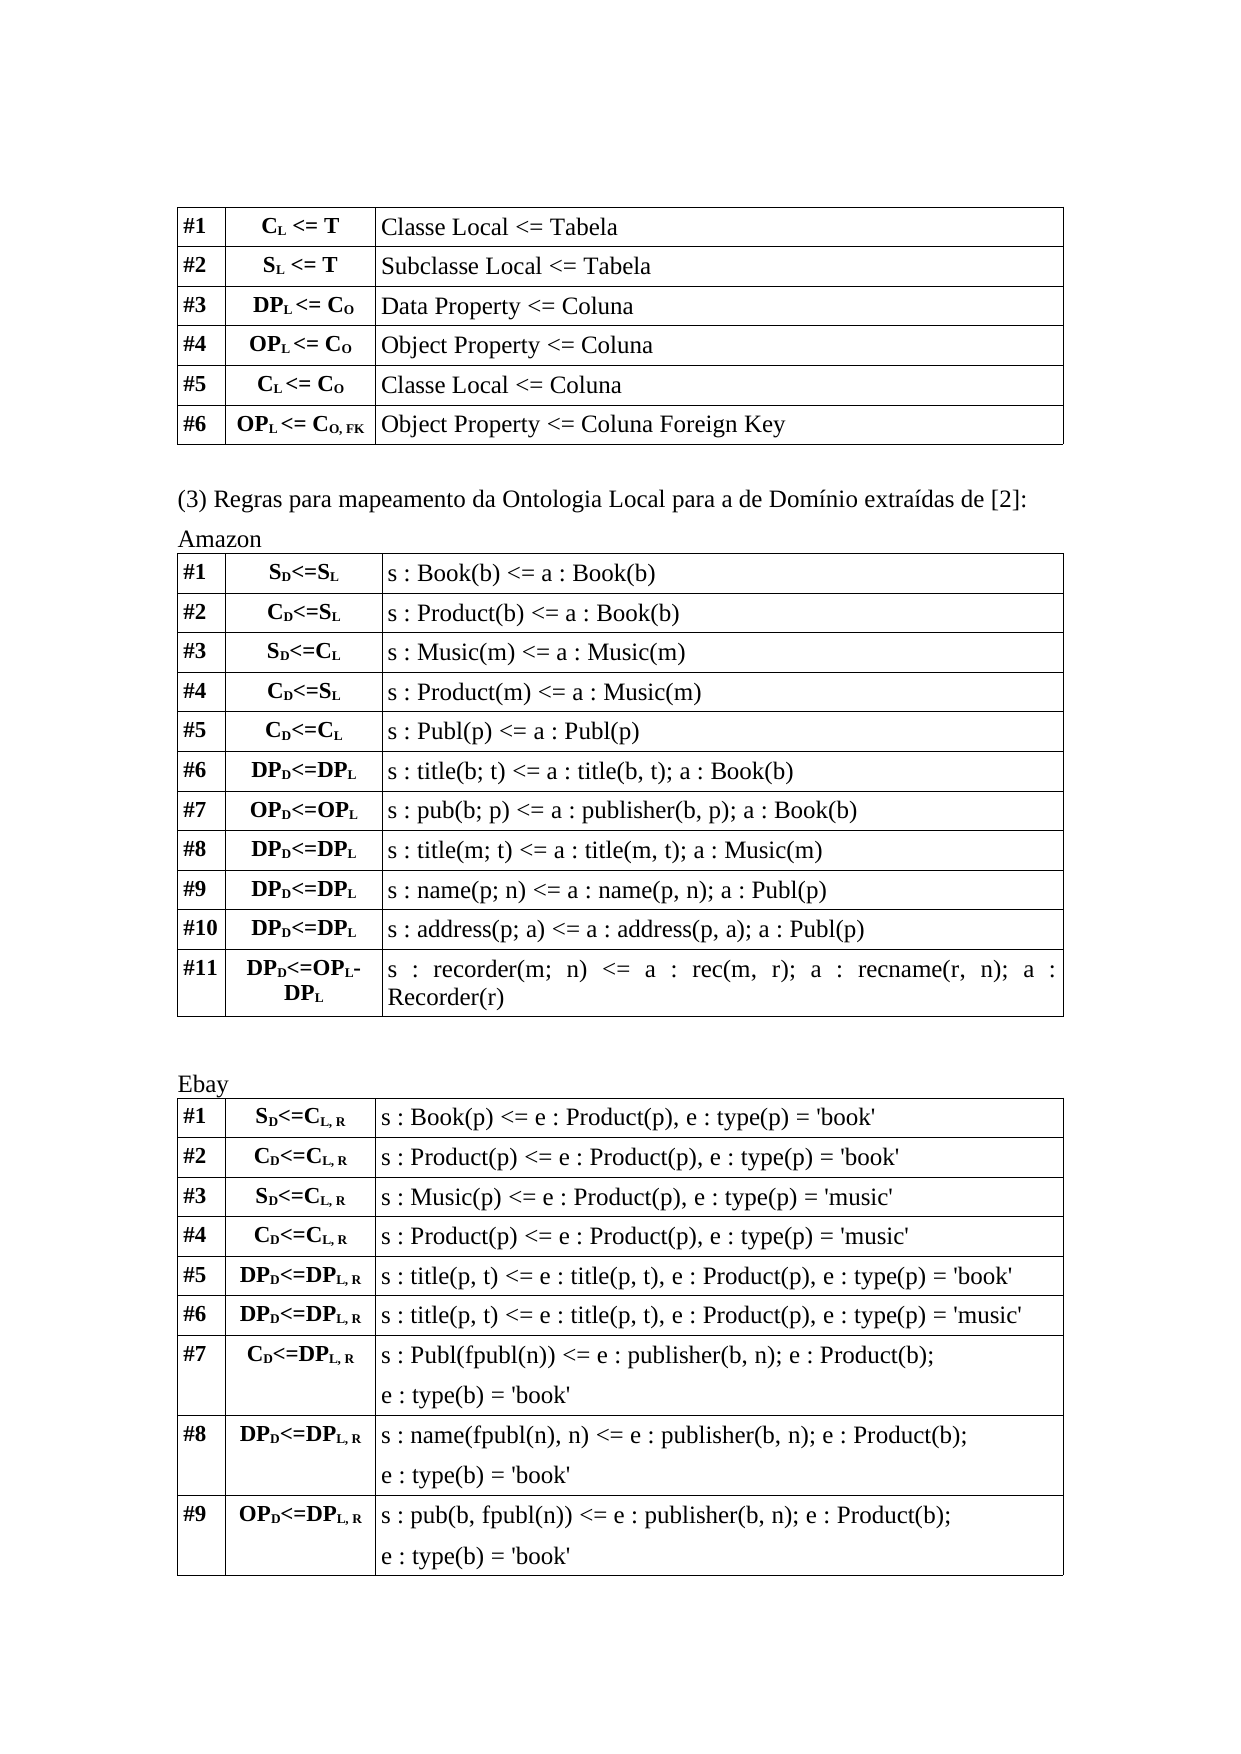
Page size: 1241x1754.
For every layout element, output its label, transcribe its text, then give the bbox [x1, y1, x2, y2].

table_cell #8 [178, 1416, 225, 1495]
table_cell OPL <= CO [226, 326, 375, 365]
table_cell Classe Local <= Coluna [376, 366, 1063, 405]
list Ebay [177, 1069, 1063, 1097]
table_cell s : pub(b; p) <= a : publisher(b, p); a : Book(b) [383, 792, 1063, 830]
table_cell CD<=SL [226, 594, 382, 632]
table_cell #9 [178, 871, 225, 909]
table_cell DPD<=DPL, R [226, 1257, 375, 1295]
table_cell DPD<=DPL, R [226, 1296, 375, 1335]
table_cell s : title(p, t) <= e : title(p, t), e : Product(p), e : type(p) = 'book' [376, 1257, 1063, 1295]
table_cell #5 [178, 712, 225, 751]
table_cell CD<=CL, R [226, 1217, 375, 1256]
table_cell Object Property <= Coluna [376, 326, 1063, 365]
table_cell s : Product(p) <= e : Product(p), e : type(p) = 'book' [376, 1138, 1063, 1177]
table_cell #9 [178, 1496, 225, 1575]
table_cell #6 [178, 1296, 225, 1335]
table_cell s : Product(b) <= a : Book(b) [383, 594, 1063, 632]
table_cell s : pub(b, fpubl(n)) <= e : publisher(b, n); e : Product(b); e : type(b) = 'book' [376, 1496, 1063, 1575]
table_cell #2 [178, 594, 225, 632]
table_cell #10 [178, 910, 225, 949]
table_header Classe Local <= Tabela [376, 208, 1063, 246]
table_cell Object Property <= Coluna Foreign Key [376, 406, 1063, 444]
table_cell #5 [178, 1257, 225, 1295]
table_cell OPL <= CO, FK [226, 406, 375, 444]
table_cell s : recorder(m; n) <= a : rec(m, r); a : recname(r, n); a : Recorder(r) [383, 950, 1063, 1016]
table_cell #7 [178, 1336, 225, 1415]
table_header #1 [178, 208, 225, 246]
table_cell CD<=SL [226, 673, 382, 711]
table_cell DPL <= CO [226, 287, 375, 325]
table_cell #4 [178, 326, 225, 365]
table_cell CD<=DPL, R [226, 1336, 375, 1415]
table_cell SD<=CL, R [226, 1178, 375, 1216]
table_cell #7 [178, 792, 225, 830]
table_header CL <= T [226, 208, 375, 246]
table_cell s : Music(m) <= a : Music(m) [383, 633, 1063, 672]
table_cell s : title(p, t) <= e : title(p, t), e : Product(p), e : type(p) = 'music' [376, 1296, 1063, 1335]
table_cell s : name(p; n) <= a : name(p, n); a : Publ(p) [383, 871, 1063, 909]
table_cell DPD<=DPL [226, 752, 382, 791]
table_cell Subclasse Local <= Tabela [376, 247, 1063, 286]
table_cell #4 [178, 1217, 225, 1256]
table_header SD<=CL, R [226, 1099, 375, 1137]
table_header #1 [178, 1099, 225, 1137]
table_cell #11 [178, 950, 225, 1016]
table_header s : Book(p) <= e : Product(p), e : type(p) = 'book' [376, 1099, 1063, 1137]
table_cell s : title(m; t) <= a : title(m, t); a : Music(m) [383, 831, 1063, 870]
table_cell #5 [178, 366, 225, 405]
table_cell OPD<=DPL, R [226, 1496, 375, 1575]
table_cell #8 [178, 831, 225, 870]
table_cell #6 [178, 406, 225, 444]
table_cell #4 [178, 673, 225, 711]
table_cell SL <= T [226, 247, 375, 286]
table_cell #6 [178, 752, 225, 791]
table_cell #3 [178, 287, 225, 325]
list (3) Regras para mapeamento da Ontologia Local para a de Domínio extraídas de [2]: [177, 485, 1063, 513]
table_cell Data Property <= Coluna [376, 287, 1063, 325]
table_header s : Book(b) <= a : Book(b) [383, 554, 1063, 593]
table_cell DPD<=DPL [226, 871, 382, 909]
table_cell #2 [178, 247, 225, 286]
table_cell s : Publ(p) <= a : Publ(p) [383, 712, 1063, 751]
table_cell #3 [178, 633, 225, 672]
table_cell #3 [178, 1178, 225, 1216]
table_cell DPD<=DPL [226, 910, 382, 949]
table_header SD<=SL [226, 554, 382, 593]
table_cell DPD<=DPL, R [226, 1416, 375, 1495]
table_cell #2 [178, 1138, 225, 1177]
table_cell s : address(p; a) <= a : address(p, a); a : Publ(p) [383, 910, 1063, 949]
table_cell DPD<=DPL [226, 831, 382, 870]
table_cell s : Publ(fpubl(n)) <= e : publisher(b, n); e : Product(b); e : type(b) = 'book' [376, 1336, 1063, 1415]
table_cell s : Music(p) <= e : Product(p), e : type(p) = 'music' [376, 1178, 1063, 1216]
table_cell s : Product(m) <= a : Music(m) [383, 673, 1063, 711]
table_cell s : name(fpubl(n), n) <= e : publisher(b, n); e : Product(b); e : type(b) = 'book' [376, 1416, 1063, 1495]
table_cell CL <= CO [226, 366, 375, 405]
list Amazon [177, 525, 1063, 553]
table_cell SD<=CL [226, 633, 382, 672]
table_cell DPD<=OPL-DPL [226, 950, 382, 1016]
table_cell s : Product(p) <= e : Product(p), e : type(p) = 'music' [376, 1217, 1063, 1256]
table_cell CD<=CL [226, 712, 382, 751]
table_cell CD<=CL, R [226, 1138, 375, 1177]
table_cell s : title(b; t) <= a : title(b, t); a : Book(b) [383, 752, 1063, 791]
table_cell OPD<=OPL [226, 792, 382, 830]
table_header #1 [178, 554, 225, 593]
